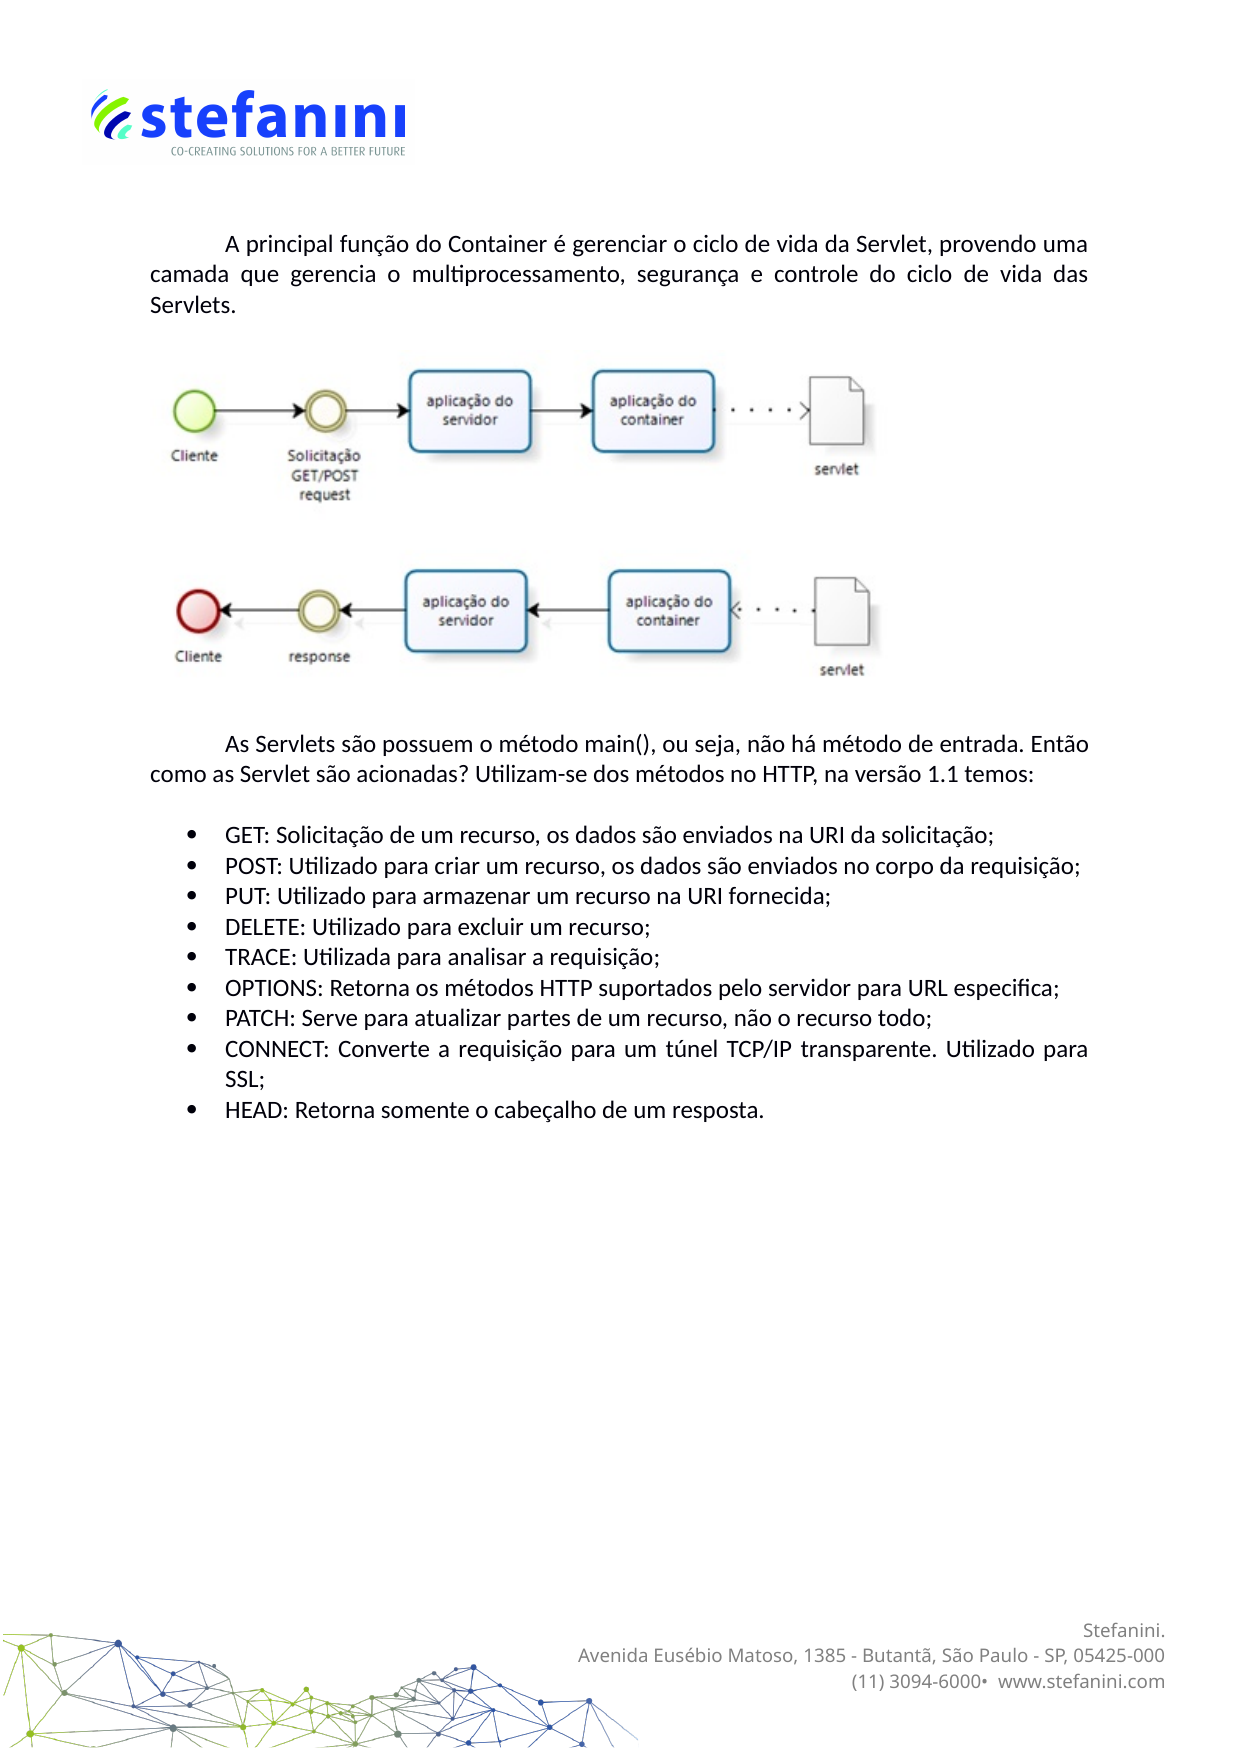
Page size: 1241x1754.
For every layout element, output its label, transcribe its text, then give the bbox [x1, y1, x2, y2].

text A principal função do Container é gerenciar o ciclo de vida da Servlet, provendo uma camada que gerencia o multiprocessamento, segurança e controle do ciclo de vida das Servlets. [150, 228, 1090, 320]
picture [81, 79, 418, 168]
picture [150, 350, 930, 698]
list CONNECT: Converte a requisição para um túnel TCP/IP transparente. Utilizado para SSL; [187, 1033, 1090, 1094]
list PUT: Utilizado para armazenar um recurso na URI fornecida; [187, 880, 1090, 911]
list GET: Solicitação de um recurso, os dados são enviados na URI da solicitação; [187, 819, 1090, 850]
text As Servlets são possuem o método main(), ou seja, não há método de entrada. Então como as Servlet são acionadas? Utilizam-se dos métodos no HTTP, na versão 1.1 temos: [150, 728, 1090, 789]
list POST: Utilizado para criar um recurso, os dados são enviados no corpo da requisição; [187, 850, 1090, 880]
list TRACE: Utilizada para analisar a requisição; [187, 941, 1090, 972]
picture [3, 1624, 676, 1748]
list DELETE: Utilizado para excluir um recurso; [187, 911, 1090, 941]
list OPTIONS: Retorna os métodos HTTP suportados pelo servidor para URL especifica; [187, 972, 1090, 1002]
list PATCH: Serve para atualizar partes de um recurso, não o recurso todo; [187, 1002, 1090, 1033]
list HEAD: Retorna somente o cabeçalho de um resposta. [187, 1094, 1090, 1124]
